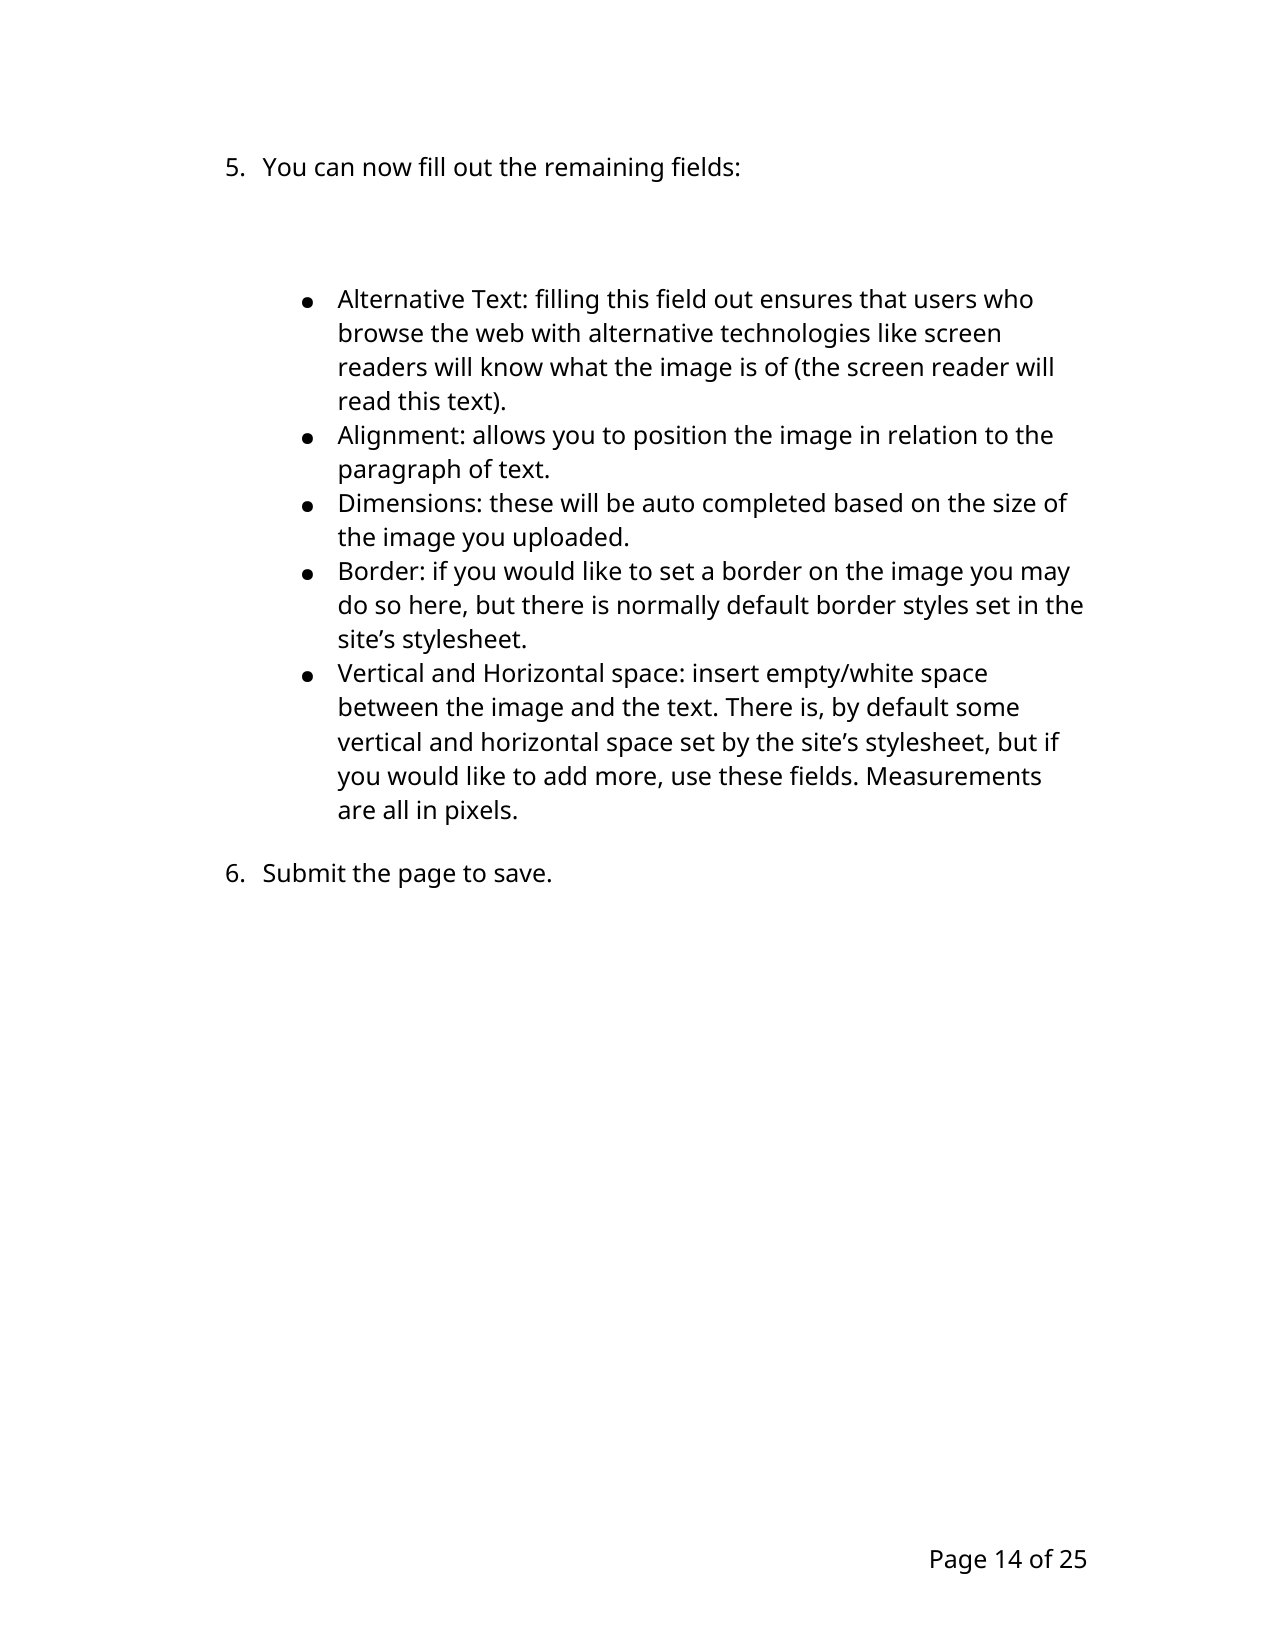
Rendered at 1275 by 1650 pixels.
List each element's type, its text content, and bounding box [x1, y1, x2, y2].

list Alternative Text: filling this field out ensures that users who browse the web with alternative technologies like screen readers will know what the image is of (the screen reader will read this text). [300, 281, 1087, 418]
list Alignment: allows you to position the image in relation to the paragraph of text. [300, 418, 1087, 486]
list Vertical and Horizontal space: insert empty/white space between the image and the text. There is, by default some vertical and horizontal space set by the site’s stylesheet, but if you would like to add more, use these fields. Measurements are all in pixels. [300, 656, 1087, 826]
list Submit the page to save. [225, 856, 1087, 889]
list Border: if you would like to set a border on the image you may do so here, but there is normally default border styles set in the site’s stylesheet. [300, 554, 1087, 656]
list Dimensions: these will be auto completed based on the size of the image you uploaded. [300, 486, 1087, 554]
list You can now fill out the remaining fields: [225, 150, 1087, 252]
